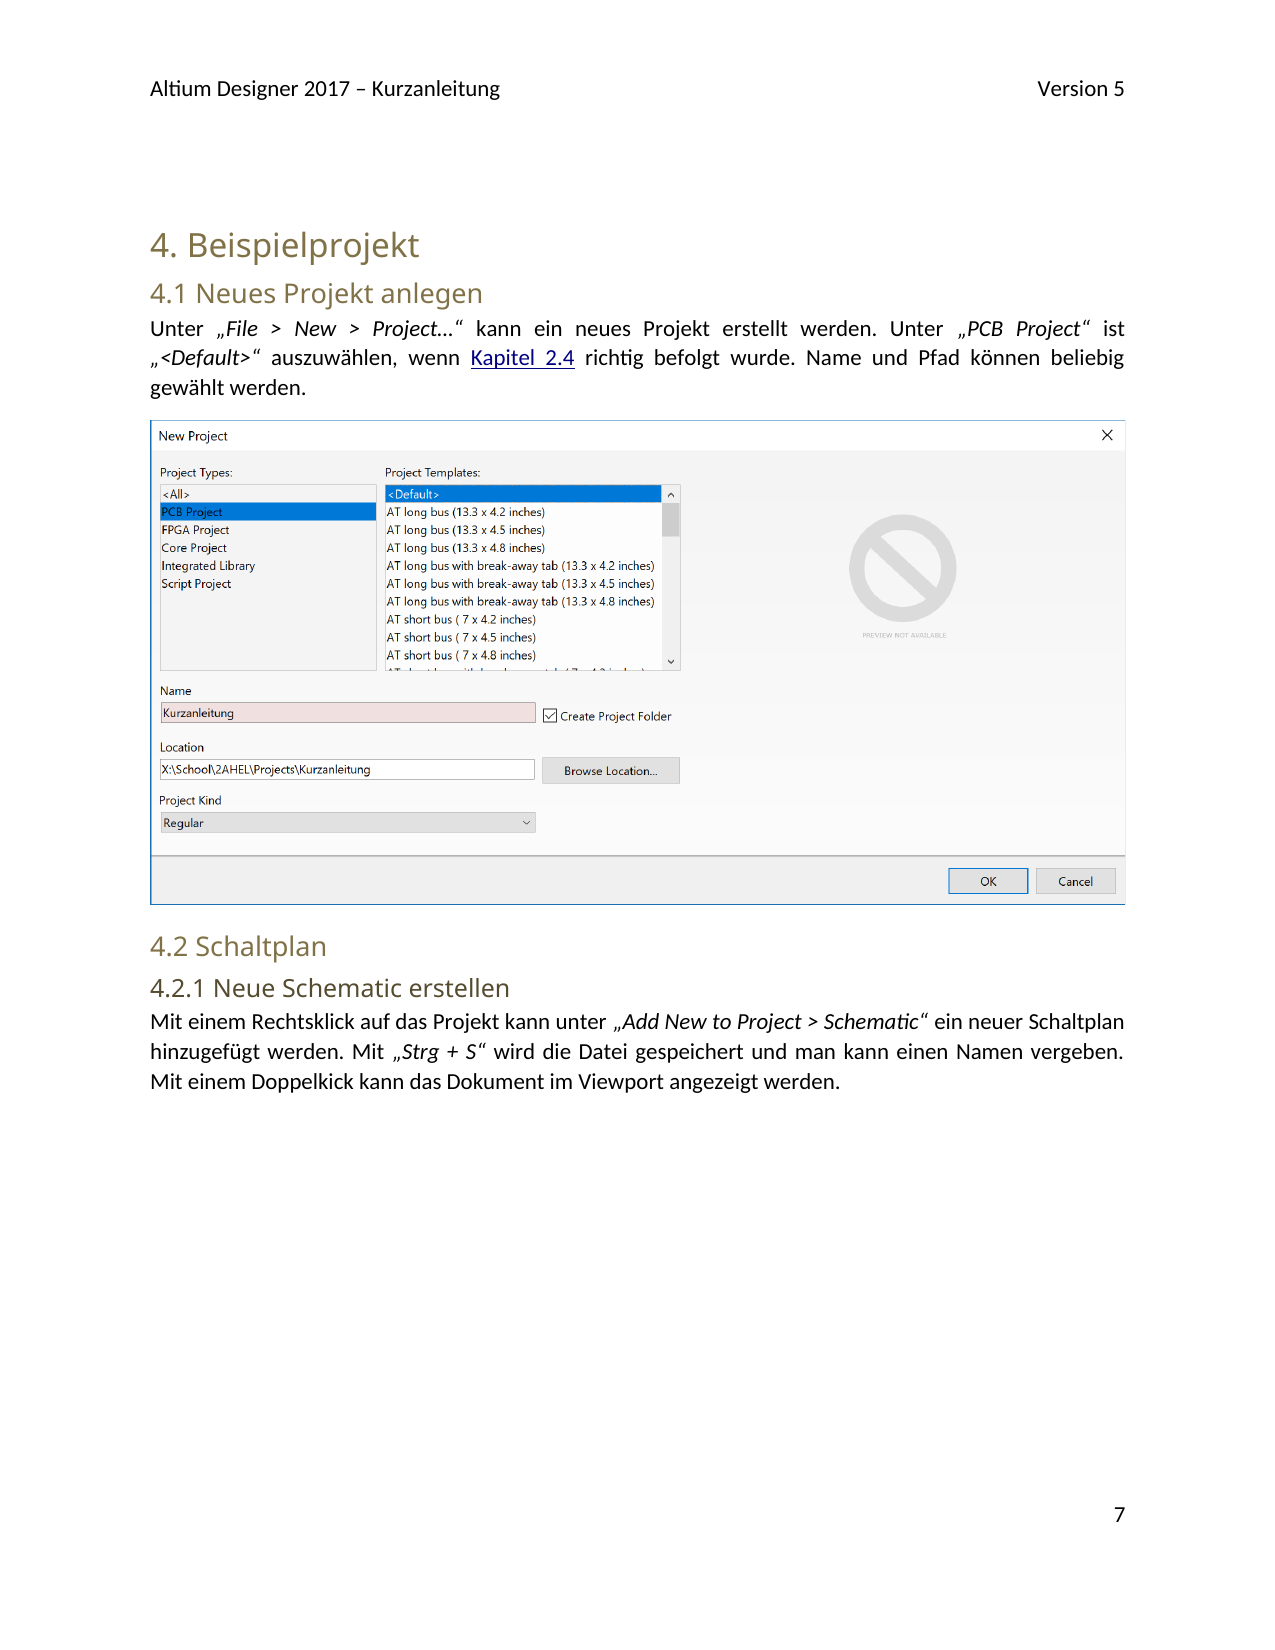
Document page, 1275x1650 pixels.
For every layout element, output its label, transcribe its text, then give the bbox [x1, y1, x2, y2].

subtitle 4.2.1 Neue Schematic erstellen [150, 971, 1125, 1005]
subtitle 4.2 Schaltplan [150, 927, 1125, 964]
text Unter „File > New > Project…“ kann ein neues Projekt erstellt werden. Unter „PCB Project“ ist „<Default>“ auszuwählen, wenn Kapitel 2.4 richtig befolgt wurde. Name und Pfad können beliebig gewählt werden. [150, 314, 1125, 401]
subtitle 4. Beispielprojekt [150, 222, 1125, 267]
subtitle 4.1 Neues Projekt anlegen [150, 274, 1125, 311]
text Mit einem Rechtsklick auf das Projekt kann unter „Add New to Project > Schematic“ ein neuer Schaltplan hinzugefügt werden. Mit „Strg + S“ wird die Datei gespeichert und man kann einen Namen vergeben. Mit einem Doppelkick kann das Dokument im Viewport angezeigt werden. [150, 1007, 1125, 1095]
